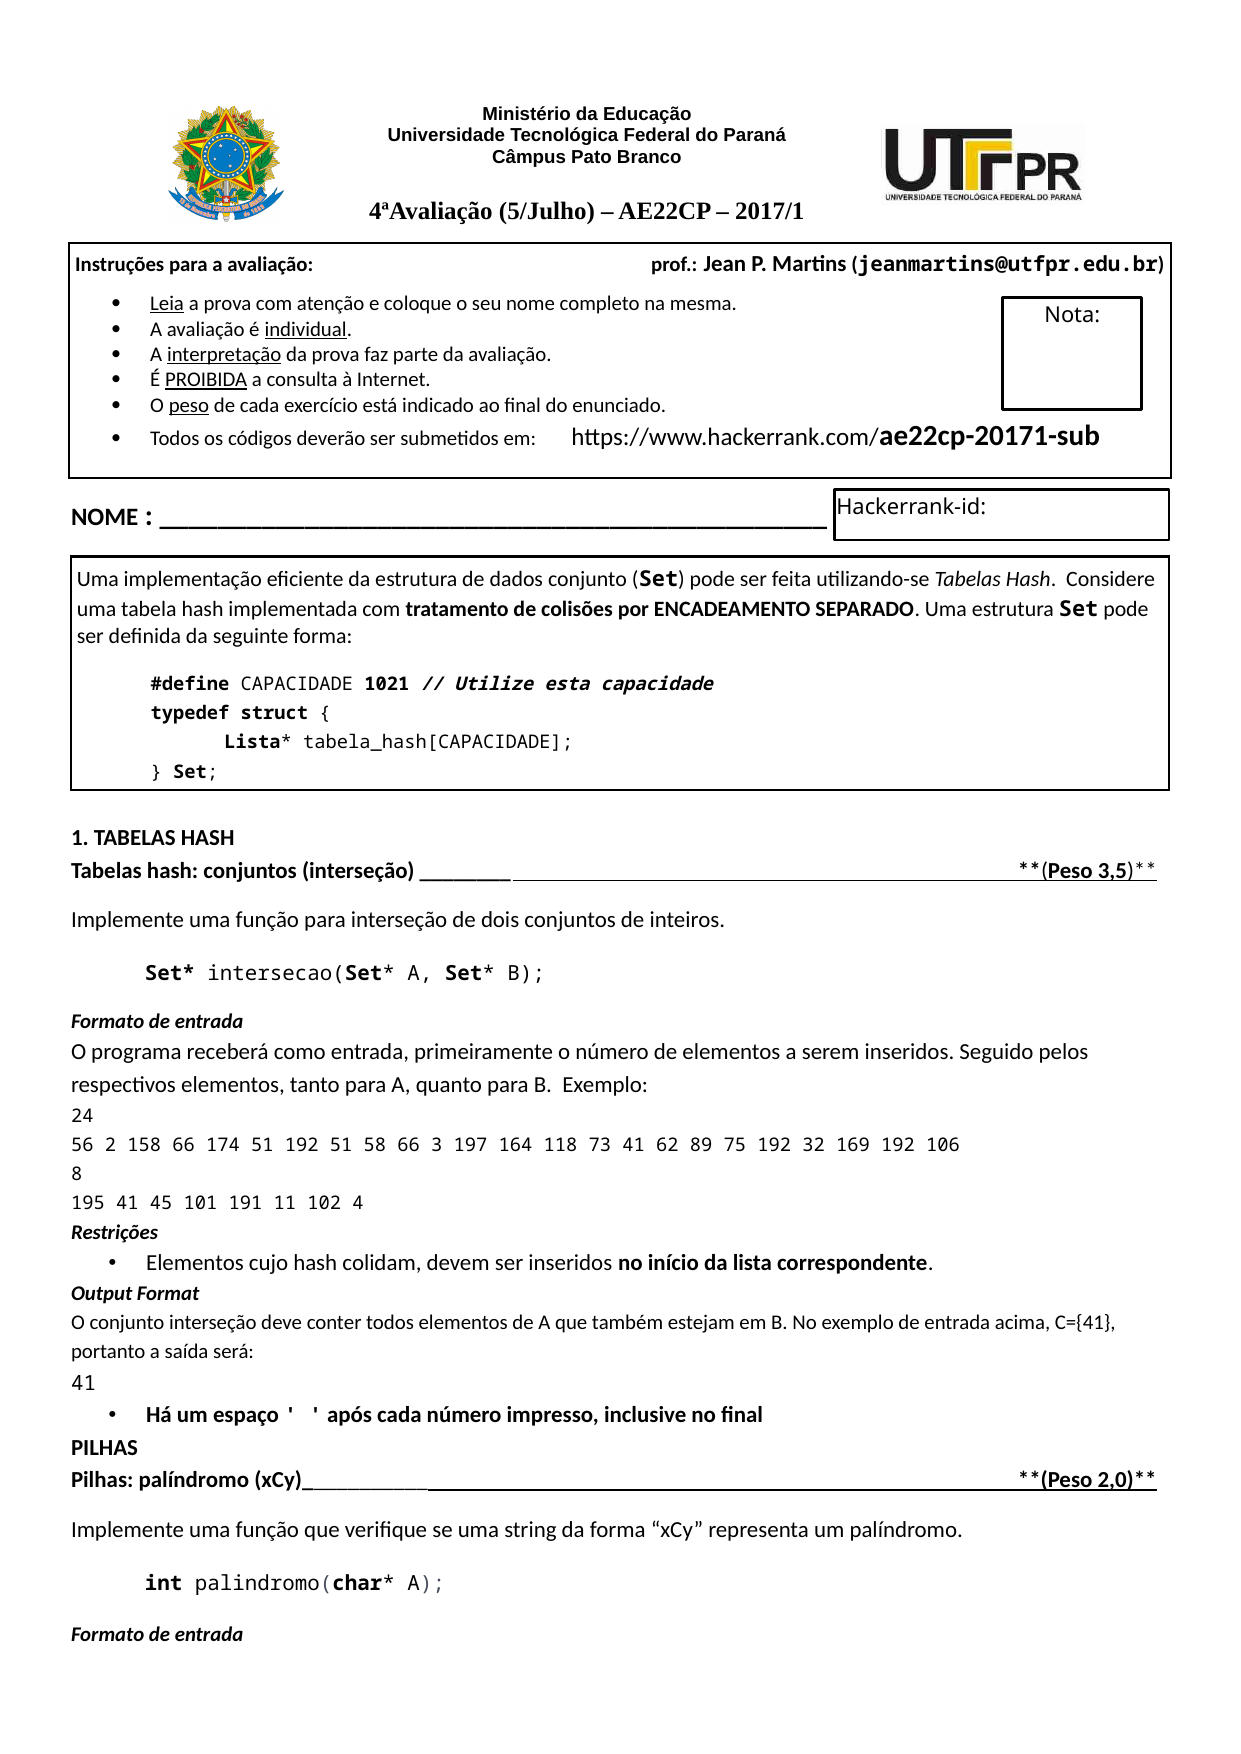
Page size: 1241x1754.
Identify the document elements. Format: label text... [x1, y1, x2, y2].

text 195 41 45 101 191 11 102 4 [71, 1190, 1169, 1215]
text PILHAS [71, 1433, 1169, 1461]
text 41 [71, 1368, 1169, 1396]
text Set* intersecao(Set* A, Set* B); [71, 958, 1169, 987]
table_header [148, 68, 302, 231]
table_header Uma implementação eficiente da estrutura de dados conjunto (Set) pode ser feita utilizando-se Tabelas Hash. Considere uma tabela hash implementada com tratamento de colisões por ENCADEAMENTO SEPARADO. Uma estrutura Set pode ser definida da seguinte forma: #define CAPACIDADE 1021 // Utilize esta capacidade typedef struct { Lista* tabela_hash[CAPACIDADE]; } Set; [72, 558, 1168, 789]
text NOME : ______________________________________________ [71, 497, 833, 532]
picture [880, 123, 1086, 205]
text Output Format [71, 1280, 1169, 1306]
text Formato de entrada [71, 1008, 1169, 1034]
text NOME : ______________________________________________ [836, 497, 1168, 532]
text 24 [71, 1102, 1169, 1127]
list Elementos cujo hash colidam, devem ser inseridos no início da lista correspondente. [108, 1248, 1169, 1276]
text O conjunto interseção deve conter todos elementos de A que também estejam em B. No exemplo de entrada acima, C={41}, portanto a saída será: [71, 1309, 1169, 1364]
text int palindromo(char* A); [71, 1568, 1169, 1596]
table_header Ministério da Educação Universidade Tecnológica Federal do Paraná Câmpus Pato Branco 4ªAvaliação (5/Julho) – AE22CP – 2017/1 [302, 68, 872, 231]
text 56 2 158 66 174 51 192 51 58 66 3 197 164 118 73 41 62 89 75 192 32 169 192 106 [71, 1131, 1169, 1157]
list Há um espaço ' ' após cada número impresso, inclusive no final [108, 1400, 1169, 1429]
text Tabelas hash: conjuntos (interseção) ________ **(Peso 3,5)** [71, 856, 1169, 884]
table_header [872, 68, 1093, 231]
text O programa receberá como entrada, primeiramente o número de elementos a serem inseridos. Seguido pelos respectivos elementos, tanto para A, quanto para B. Exemplo: [71, 1037, 1169, 1098]
text Restrições [71, 1219, 1169, 1244]
picture [168, 106, 284, 222]
text Implemente uma função que verifique se uma string da forma “xCy” representa um palíndromo. [71, 1515, 1169, 1543]
text Formato de entrada [71, 1621, 1169, 1647]
table_header Instruções para a avaliação: prof.: Jean P. Martins (jeanmartins@utfpr.edu.br) Leia a prova com atenção e coloque o seu nome completo na mesma. A avaliação é individual. A interpretação da prova faz parte da avaliação. É PROIBIDA a consulta à Internet. O peso de cada exercício está indicado ao final do enunciado. Todos os códigos deverão ser submetidos em: https://www.hackerrank.com/ae22cp-20171-sub [70, 244, 1170, 477]
text 1. TABELAS HASH [71, 823, 1169, 852]
text Pilhas: palíndromo (xCy)___________ **(Peso 2,0)** [71, 1465, 1169, 1493]
text Implemente uma função para interseção de dois conjuntos de inteiros. [71, 906, 1169, 933]
text 8 [71, 1160, 1169, 1186]
